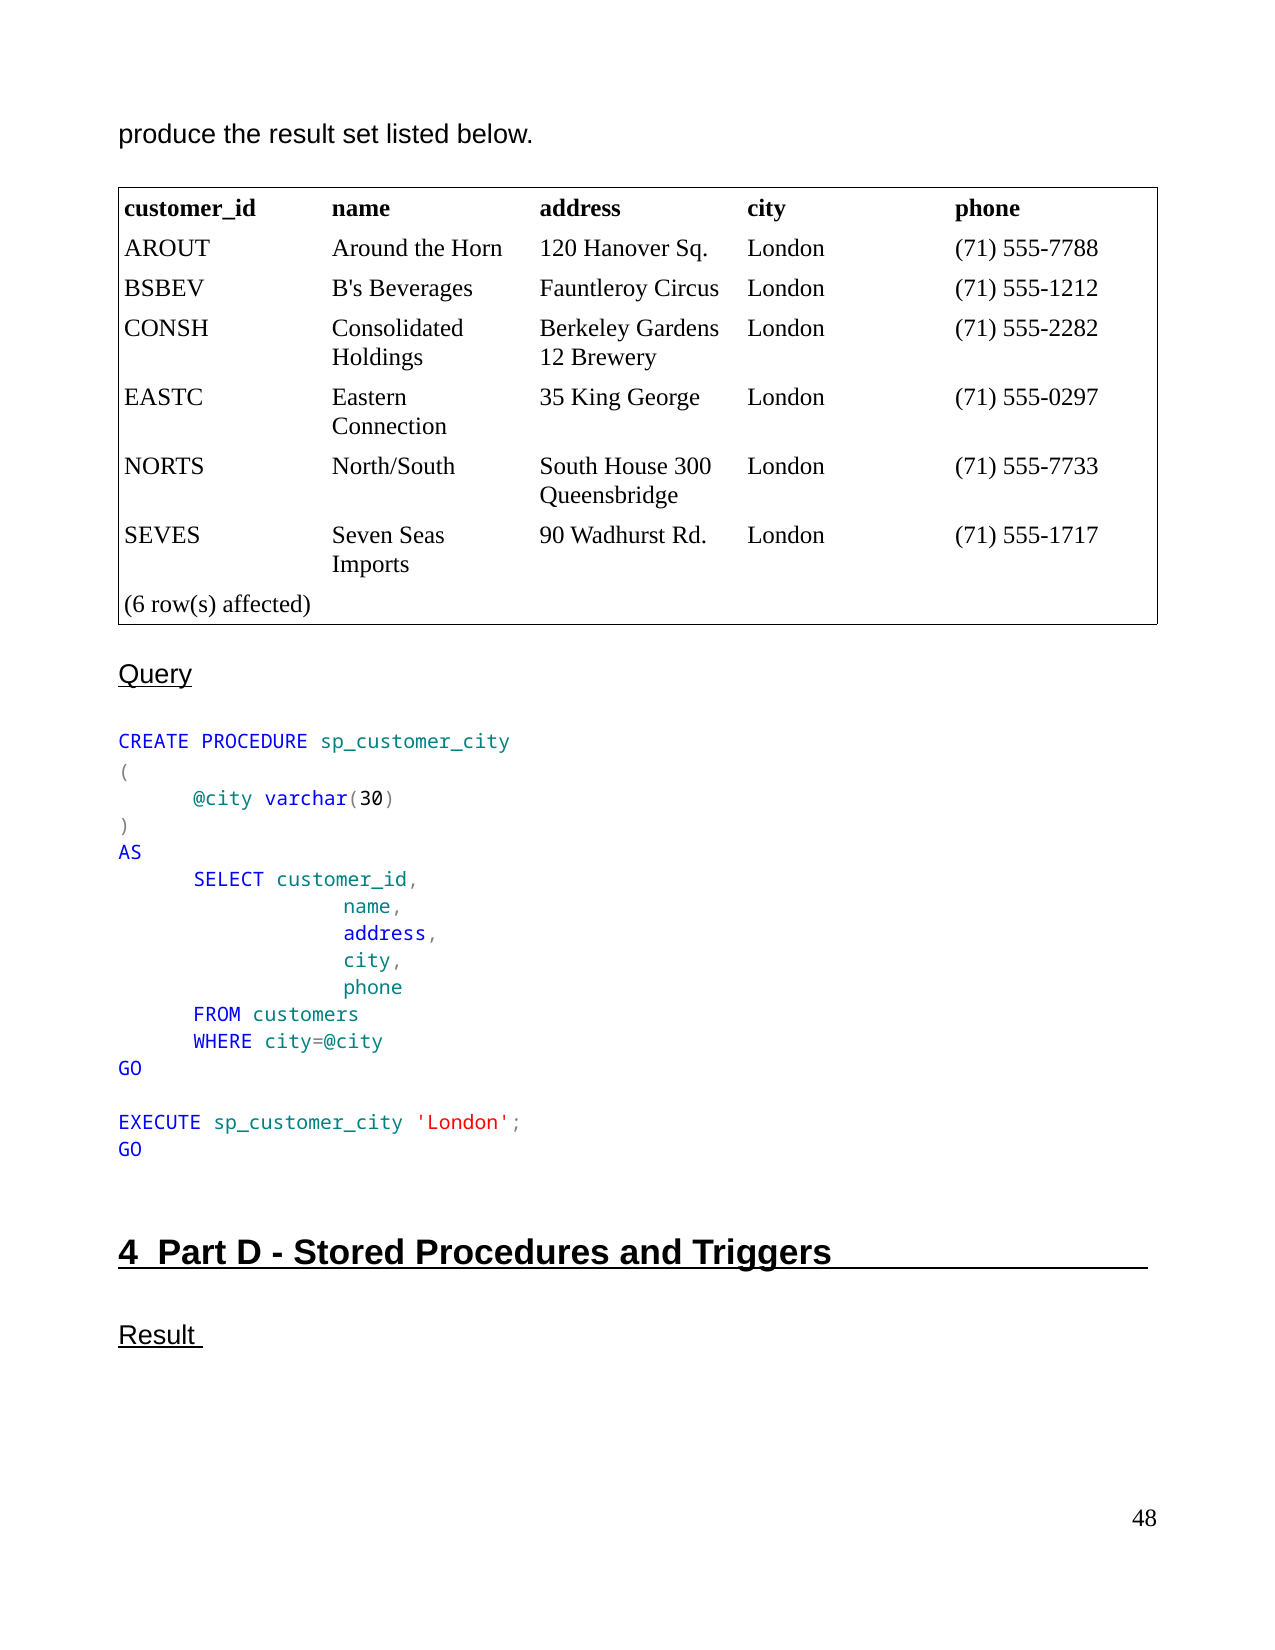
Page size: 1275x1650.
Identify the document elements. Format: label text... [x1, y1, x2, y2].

table_cell Consolidated Holdings [326, 308, 533, 377]
table_cell (71) 555-0297 [949, 377, 1157, 446]
table_cell London [741, 377, 949, 446]
text produce the result set listed below. [118, 118, 1157, 149]
text Query [118, 658, 1157, 690]
text address, [118, 919, 1157, 946]
text Result [118, 1319, 1157, 1350]
text SELECT customer_id, [118, 866, 1157, 892]
table_header name [326, 188, 533, 227]
table_cell London [741, 446, 949, 515]
text AS [118, 838, 1157, 866]
table_header phone [949, 188, 1157, 227]
table_cell (6 row(s) affected) [119, 584, 1157, 624]
table_cell Berkeley Gardens 12 Brewery [534, 308, 741, 377]
text CREATE PROCEDURE sp_customer_city [118, 727, 1157, 754]
table_cell Seven Seas Imports [326, 515, 533, 584]
table_header city [741, 188, 949, 227]
text GO [118, 1135, 1157, 1162]
table_header customer_id [119, 188, 326, 227]
text ) [118, 812, 1157, 838]
table_cell 35 King George [534, 377, 741, 446]
table_cell London [741, 268, 949, 308]
table_cell Around the Horn [326, 228, 533, 268]
text FROM customers [118, 1000, 1157, 1027]
text city, [118, 946, 1157, 973]
text @city varchar(30) [118, 784, 1157, 812]
table_cell B's Beverages [326, 268, 533, 308]
text ( [118, 758, 1157, 784]
table_cell (71) 555-1212 [949, 268, 1157, 308]
table_cell Fauntleroy Circus [534, 268, 741, 308]
table_cell Eastern Connection [326, 377, 533, 446]
table_cell 90 Wadhurst Rd. [534, 515, 741, 584]
table_cell BSBEV [119, 268, 326, 308]
table_cell North/South [326, 446, 533, 515]
table_cell 120 Hanover Sq. [534, 228, 741, 268]
table_cell (71) 555-2282 [949, 308, 1157, 377]
table_cell (71) 555-1717 [949, 515, 1157, 584]
table_cell AROUT [119, 228, 326, 268]
table_cell London [741, 228, 949, 268]
text WHERE city=@city [118, 1027, 1157, 1054]
table_cell London [741, 308, 949, 377]
table_cell South House 300 Queensbridge [534, 446, 741, 515]
table_cell NORTS [119, 446, 326, 515]
text GO [118, 1054, 1157, 1081]
table_cell (71) 555-7733 [949, 446, 1157, 515]
table_cell London [741, 515, 949, 584]
text name, [118, 892, 1157, 919]
text EXECUTE sp_customer_city 'London'; [118, 1108, 1157, 1135]
text phone [118, 973, 1157, 1000]
table_cell EASTC [119, 377, 326, 446]
text 4 Part D - Stored Procedures and Triggers [118, 1231, 1157, 1272]
table_cell CONSH [119, 308, 326, 377]
table_cell SEVES [119, 515, 326, 584]
table_cell (71) 555-7788 [949, 228, 1157, 268]
table_header address [534, 188, 741, 227]
